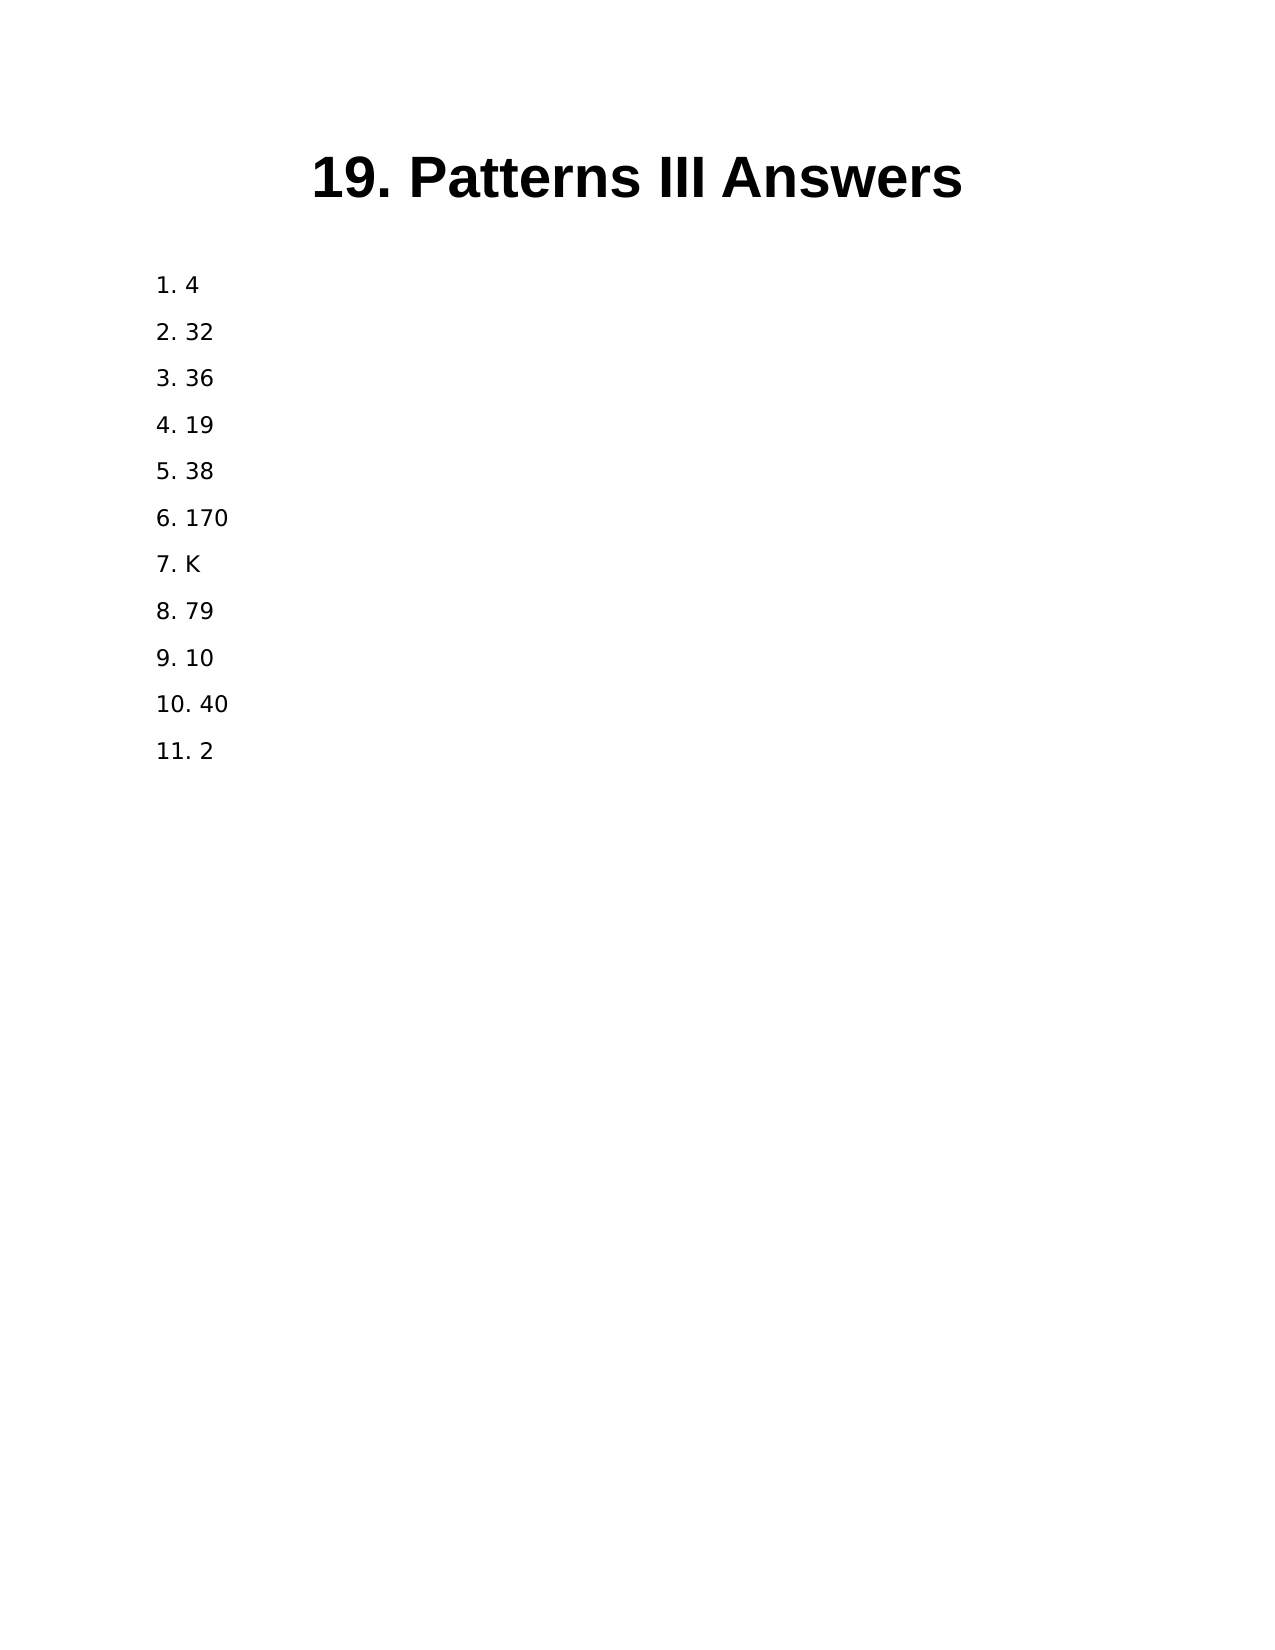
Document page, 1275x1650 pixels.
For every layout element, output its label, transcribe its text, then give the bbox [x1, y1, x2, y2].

list 4 [156, 272, 1157, 299]
list 19 [156, 412, 1157, 439]
list 170 [156, 505, 1157, 532]
list 32 [156, 319, 1157, 346]
list 2 [156, 738, 1157, 764]
title 19. Patterns III Answers [118, 143, 1157, 210]
list 10 [156, 645, 1157, 671]
list 38 [156, 458, 1157, 485]
list 40 [156, 691, 1157, 718]
list K [156, 552, 1157, 578]
list 79 [156, 598, 1157, 625]
list 36 [156, 365, 1157, 392]
